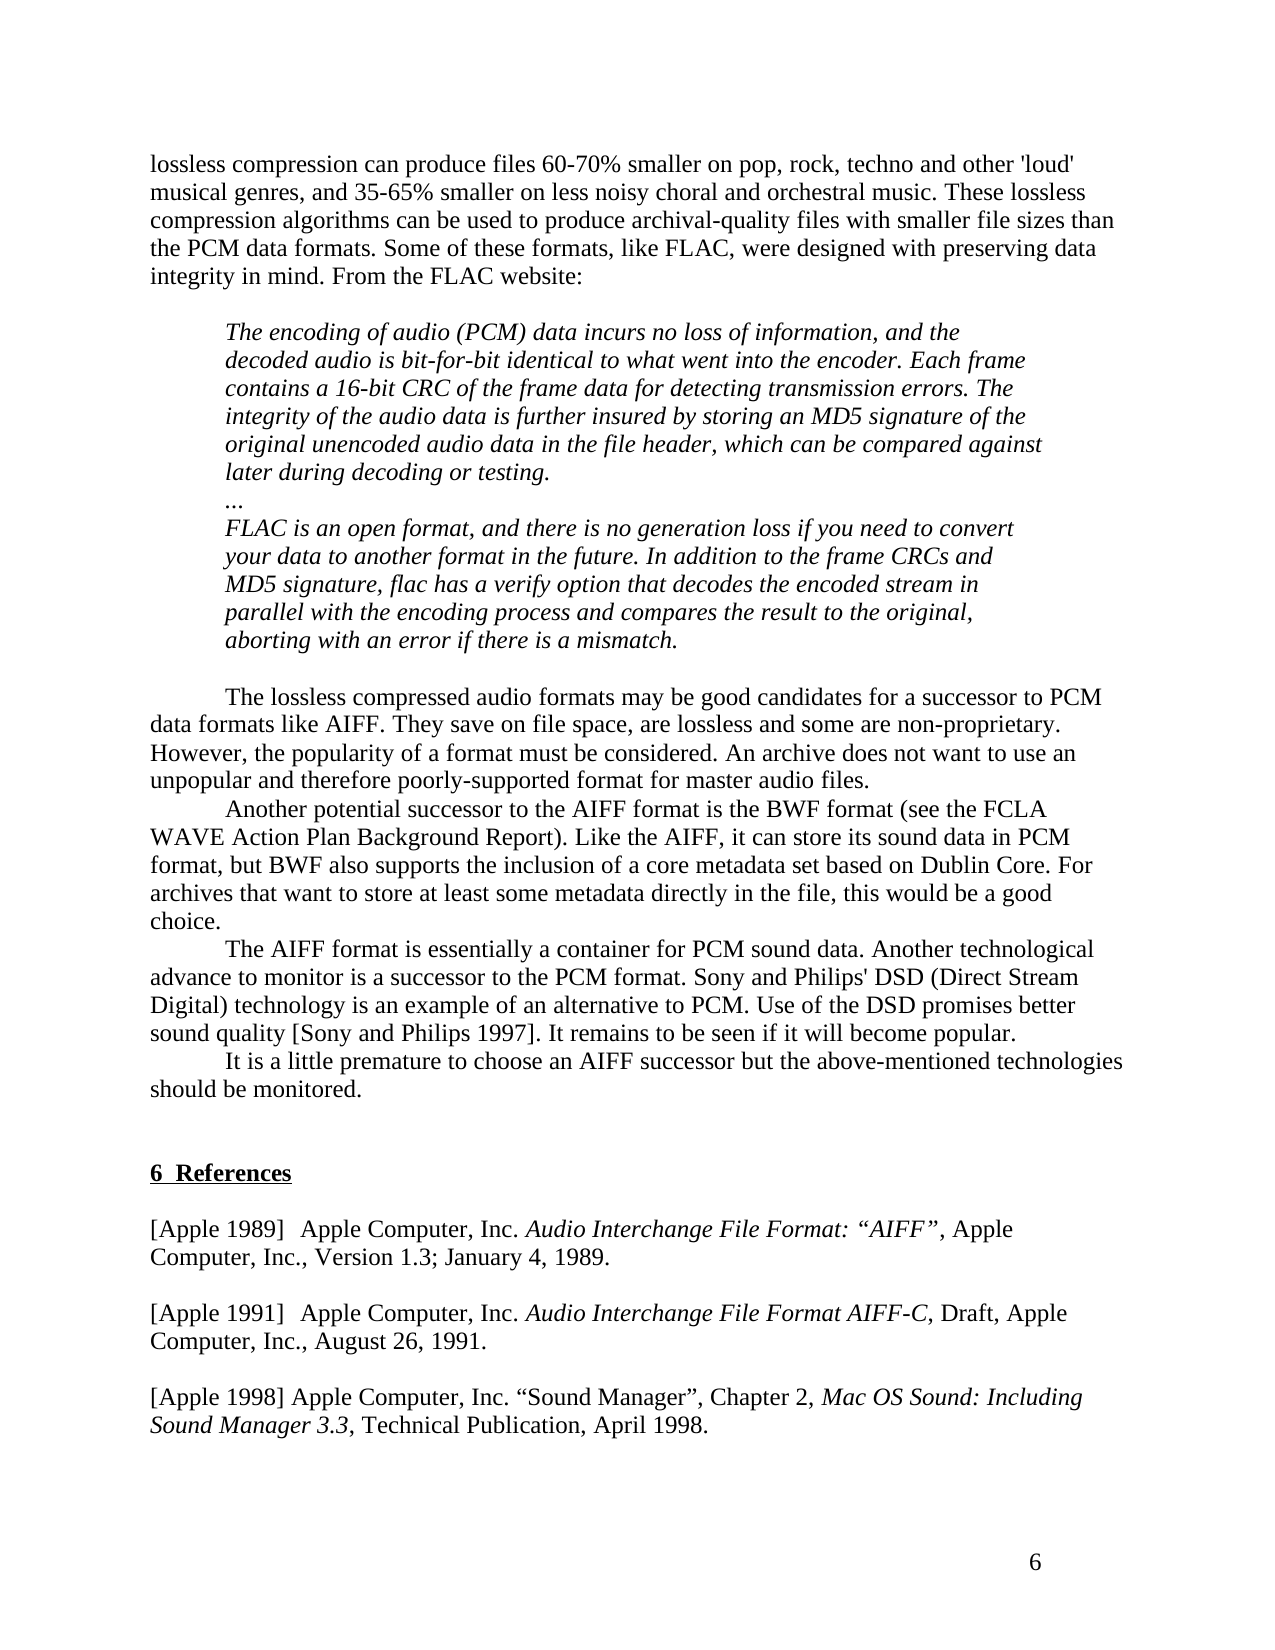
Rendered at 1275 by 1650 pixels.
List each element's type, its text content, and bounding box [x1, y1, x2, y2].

text Another potential successor to the AIFF format is the BWF format (see the FCLA WAVE Action Plan Background Report). Like the AIFF, it can store its sound data in PCM format, but BWF also supports the inclusion of a core metadata set based on Dublin Core. For archives that want to store at least some metadata directly in the file, this would be a good choice. [150, 794, 1125, 934]
text FLAC is an open format, and there is no generation loss if you need to convert your data to another format in the future. In addition to the frame CRCs and MD5 signature, flac has a verify option that decodes the encoded stream in parallel with the encoding process and compares the result to the original, aborting with an error if there is a mismatch. [225, 514, 1050, 654]
text The encoding of audio (PCM) data incurs no loss of information, and the decoded audio is bit-for-bit identical to what went into the encoder. Each frame contains a 16-bit CRC of the frame data for detecting transmission errors. The integrity of the audio data is further insured by storing an MD5 signature of the original unencoded audio data in the file header, which can be compared against later during decoding or testing. [225, 318, 1050, 486]
text It is a little premature to choose an AIFF successor but the above-mentioned technologies should be monitored. [150, 1047, 1125, 1103]
text lossless compression can produce files 60-70% smaller on pop, rock, techno and other 'loud' musical genres, and 35-65% smaller on less noisy choral and orchestral music. These lossless compression algorithms can be used to produce archival-quality files with smaller file sizes than the PCM data formats. Some of these formats, like FLAC, were designed with preserving data integrity in mind. From the FLAC website: [150, 150, 1125, 290]
text The lossless compressed audio formats may be good candidates for a successor to PCM data formats like AIFF. They save on file space, are lossless and some are non-proprietary. However, the popularity of a format must be considered. An archive does not want to use an unpopular and therefore poorly-supported format for master audio files. [150, 682, 1125, 794]
text ... [225, 486, 1050, 514]
text The AIFF format is essentially a container for PCM sound data. Another technological advance to monitor is a successor to the PCM format. Sony and Philips' DSD (Direct Stream Digital) technology is an example of an alternative to PCM. Use of the DSD promises better sound quality [Sony and Philips 1997]. It remains to be seen if it will become popular. [150, 934, 1125, 1047]
text [Apple 1989] Apple Computer, Inc. Audio Interchange File Format: “AIFF”, Apple Computer, Inc., Version 1.3; January 4, 1989. [150, 1215, 1125, 1271]
text [Apple 1998] Apple Computer, Inc. “Sound Manager”, Chapter 2, Mac OS Sound: Including Sound Manager 3.3, Technical Publication, April 1998. [150, 1383, 1125, 1439]
text [Apple 1991] Apple Computer, Inc. Audio Interchange File Format AIFF-C, Draft, Apple Computer, Inc., August 26, 1991. [150, 1299, 1125, 1355]
text 6 References [150, 1159, 1125, 1187]
